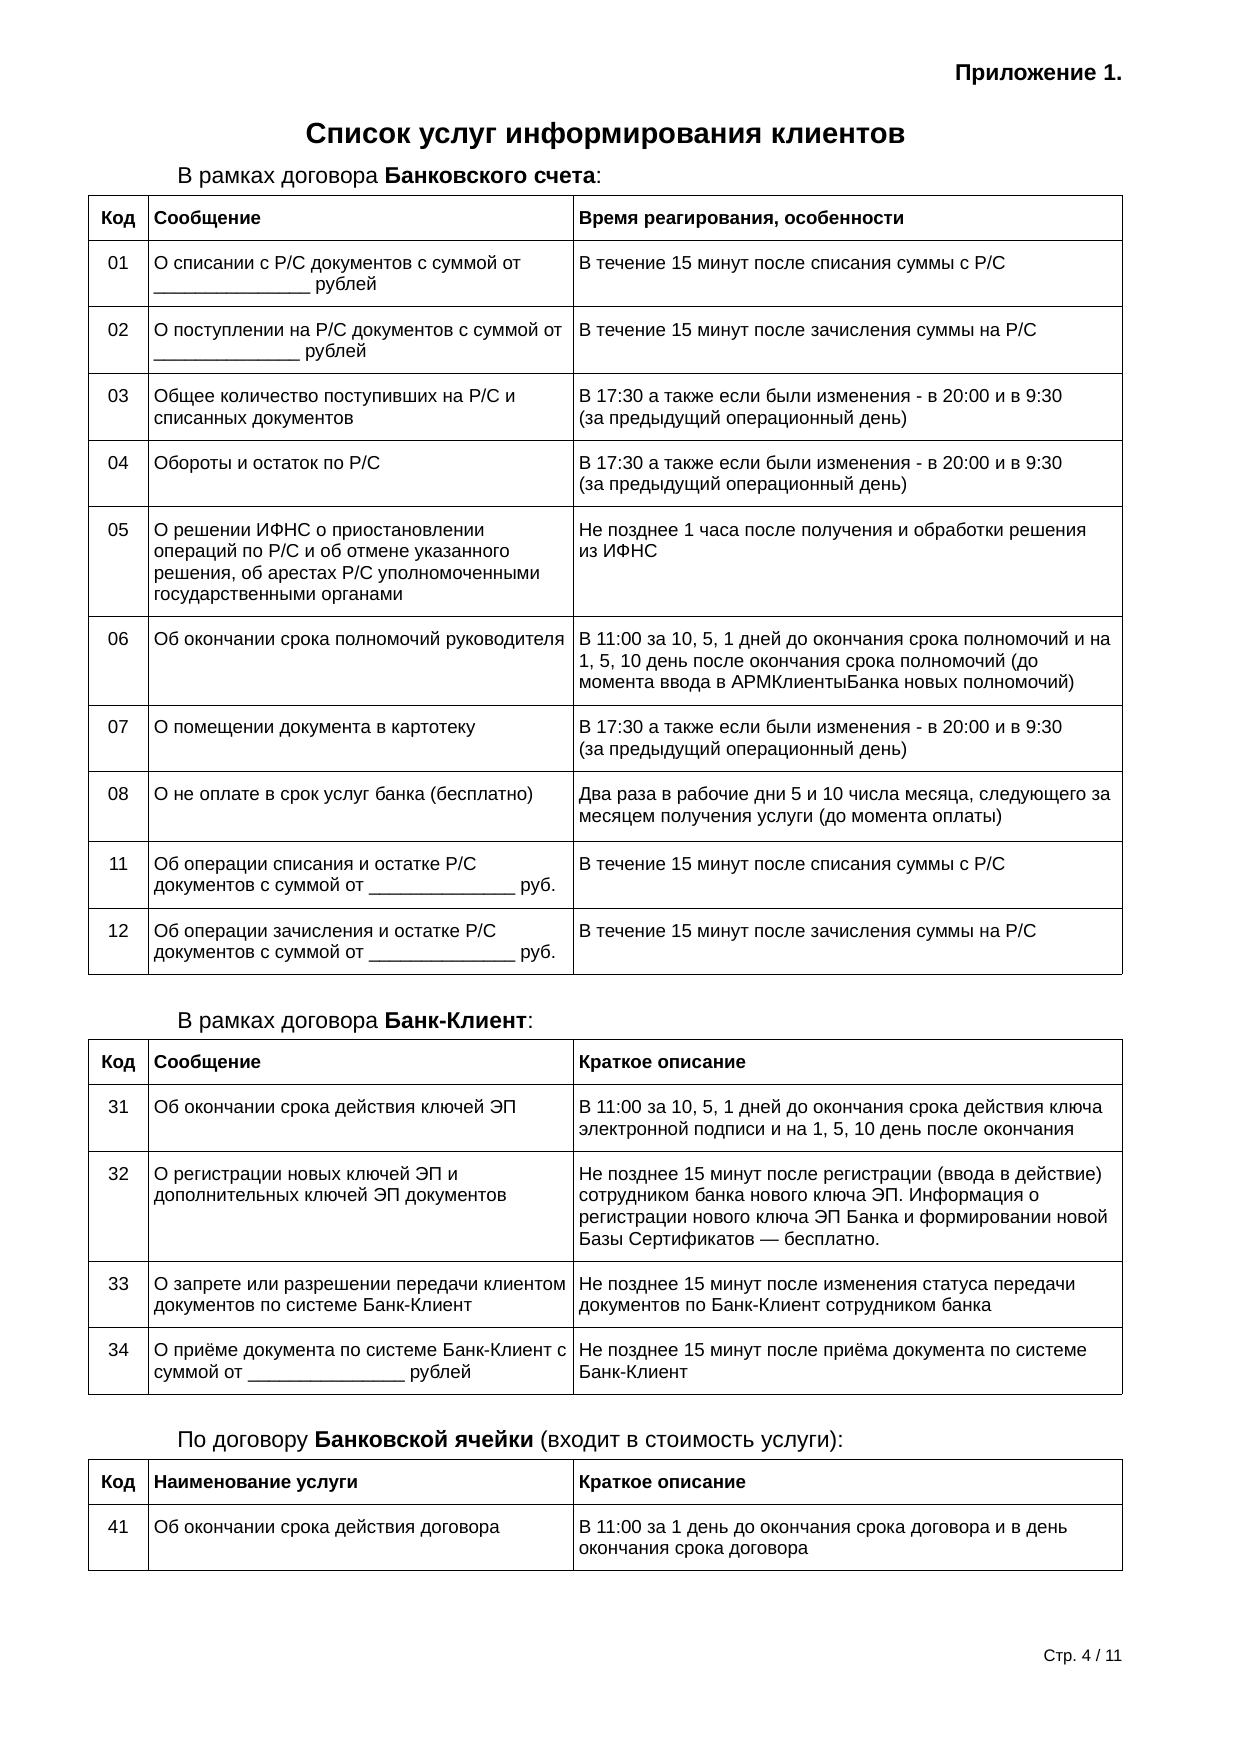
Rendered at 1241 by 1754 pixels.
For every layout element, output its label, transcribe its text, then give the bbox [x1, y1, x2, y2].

table_cell В течение 15 минут после зачисления суммы на Р/С [574, 909, 1122, 974]
table_cell 33 [89, 1262, 148, 1327]
subtitle Список услуг информирования клиентов [88, 116, 1122, 150]
table_cell О приёме документа по системе Банк-Клиент с суммой от _______________ рублей [149, 1328, 573, 1394]
table_cell Об операции зачисления и остатке Р/С документов с суммой от ______________ руб. [149, 909, 573, 974]
table_cell О не оплате в срок услуг банка (бесплатно) [149, 772, 573, 841]
table_header Сообщение [149, 1040, 573, 1084]
table_cell В течение 15 минут после зачисления суммы на Р/С [574, 307, 1122, 373]
table_cell 01 [89, 241, 148, 306]
table_cell Не позднее 15 минут после изменения статуса передачи документов по Банк-Клиент сотрудником банка [574, 1262, 1122, 1327]
text В рамках договора Банковского счета: [88, 162, 1122, 189]
table_header Наименование услуги [149, 1460, 573, 1504]
text В рамках договора Банк-Клиент: [88, 1007, 1122, 1033]
table_cell Обороты и остаток по Р/С [149, 441, 573, 506]
table_cell О решении ИФНС о приостановлении операций по Р/С и об отмене указанного решения, об арестах Р/С уполномоченными государственными органами [149, 507, 573, 616]
table_cell 06 [89, 617, 148, 704]
table_cell 41 [89, 1505, 148, 1570]
table_cell Не позднее 15 минут после приёма документа по системе Банк-Клиент [574, 1328, 1122, 1394]
table_header Краткое описание [574, 1040, 1122, 1084]
table_cell В 11:00 за 10, 5, 1 дней до окончания срока действия ключа электронной подписи и на 1, 5, 10 день после окончания [574, 1085, 1122, 1151]
table_cell 11 [89, 842, 148, 907]
table_cell Общее количество поступивших на Р/С и списанных документов [149, 374, 573, 440]
table_cell 32 [89, 1152, 148, 1261]
table_cell 02 [89, 307, 148, 373]
table_header Краткое описание [574, 1460, 1122, 1504]
table_cell Об окончании срока действия ключей ЭП [149, 1085, 573, 1151]
table_cell В течение 15 минут после списания суммы с Р/С [574, 241, 1122, 306]
table_cell О запрете или разрешении передачи клиентом документов по системе Банк-Клиент [149, 1262, 573, 1327]
text По договору Банковской ячейки (входит в стоимость услуги): [88, 1426, 1122, 1453]
table_cell Два раза в рабочие дни 5 и 10 числа месяца, следующего за месяцем получения услуги (до момента оплаты) [574, 772, 1122, 841]
table_cell Не позднее 15 минут после регистрации (ввода в действие) сотрудником банка нового ключа ЭП. Информация о регистрации нового ключа ЭП Банка и формировании новой Базы Сертификатов — бесплатно. [574, 1152, 1122, 1261]
table_cell Не позднее 1 часа после получения и обработки решения из ИФНС [574, 507, 1122, 616]
table_cell 34 [89, 1328, 148, 1394]
table_header Код [89, 1460, 148, 1504]
table_cell Об окончании срока действия договора [149, 1505, 573, 1570]
table_cell В 17:30 а также если были изменения - в 20:00 и в 9:30 (за предыдущий операционный день) [574, 441, 1122, 506]
table_cell В течение 15 минут после списания суммы с Р/С [574, 842, 1122, 907]
table_cell Об операции списания и остатке Р/С документов с суммой от ______________ руб. [149, 842, 573, 907]
table_cell В 17:30 а также если были изменения - в 20:00 и в 9:30 (за предыдущий операционный день) [574, 374, 1122, 440]
table_cell В 11:00 за 10, 5, 1 дней до окончания срока полномочий и на 1, 5, 10 день после окончания срока полномочий (до момента ввода в АРМКлиентыБанка новых полномочий) [574, 617, 1122, 704]
table_header Код [89, 196, 148, 240]
table_cell 12 [89, 909, 148, 974]
table_cell О списании с Р/С документов с суммой от _______________ рублей [149, 241, 573, 306]
table_cell 31 [89, 1085, 148, 1151]
table_cell В 17:30 а также если были изменения - в 20:00 и в 9:30 (за предыдущий операционный день) [574, 706, 1122, 771]
table_cell 04 [89, 441, 148, 506]
table_cell 03 [89, 374, 148, 440]
table_cell О поступлении на Р/С документов с суммой от ______________ рублей [149, 307, 573, 373]
table_cell 05 [89, 507, 148, 616]
table_cell О помещении документа в картотеку [149, 706, 573, 771]
table_header Сообщение [149, 196, 573, 240]
table_header Время реагирования, особенности [574, 196, 1122, 240]
table_cell 08 [89, 772, 148, 841]
table_cell 07 [89, 706, 148, 771]
table_cell В 11:00 за 1 день до окончания срока договора и в день окончания срока договора [574, 1505, 1122, 1570]
table_cell Об окончании срока полномочий руководителя [149, 617, 573, 704]
table_header Код [89, 1040, 148, 1084]
text Приложение 1. [88, 59, 1122, 85]
table_cell О регистрации новых ключей ЭП и дополнительных ключей ЭП документов [149, 1152, 573, 1261]
